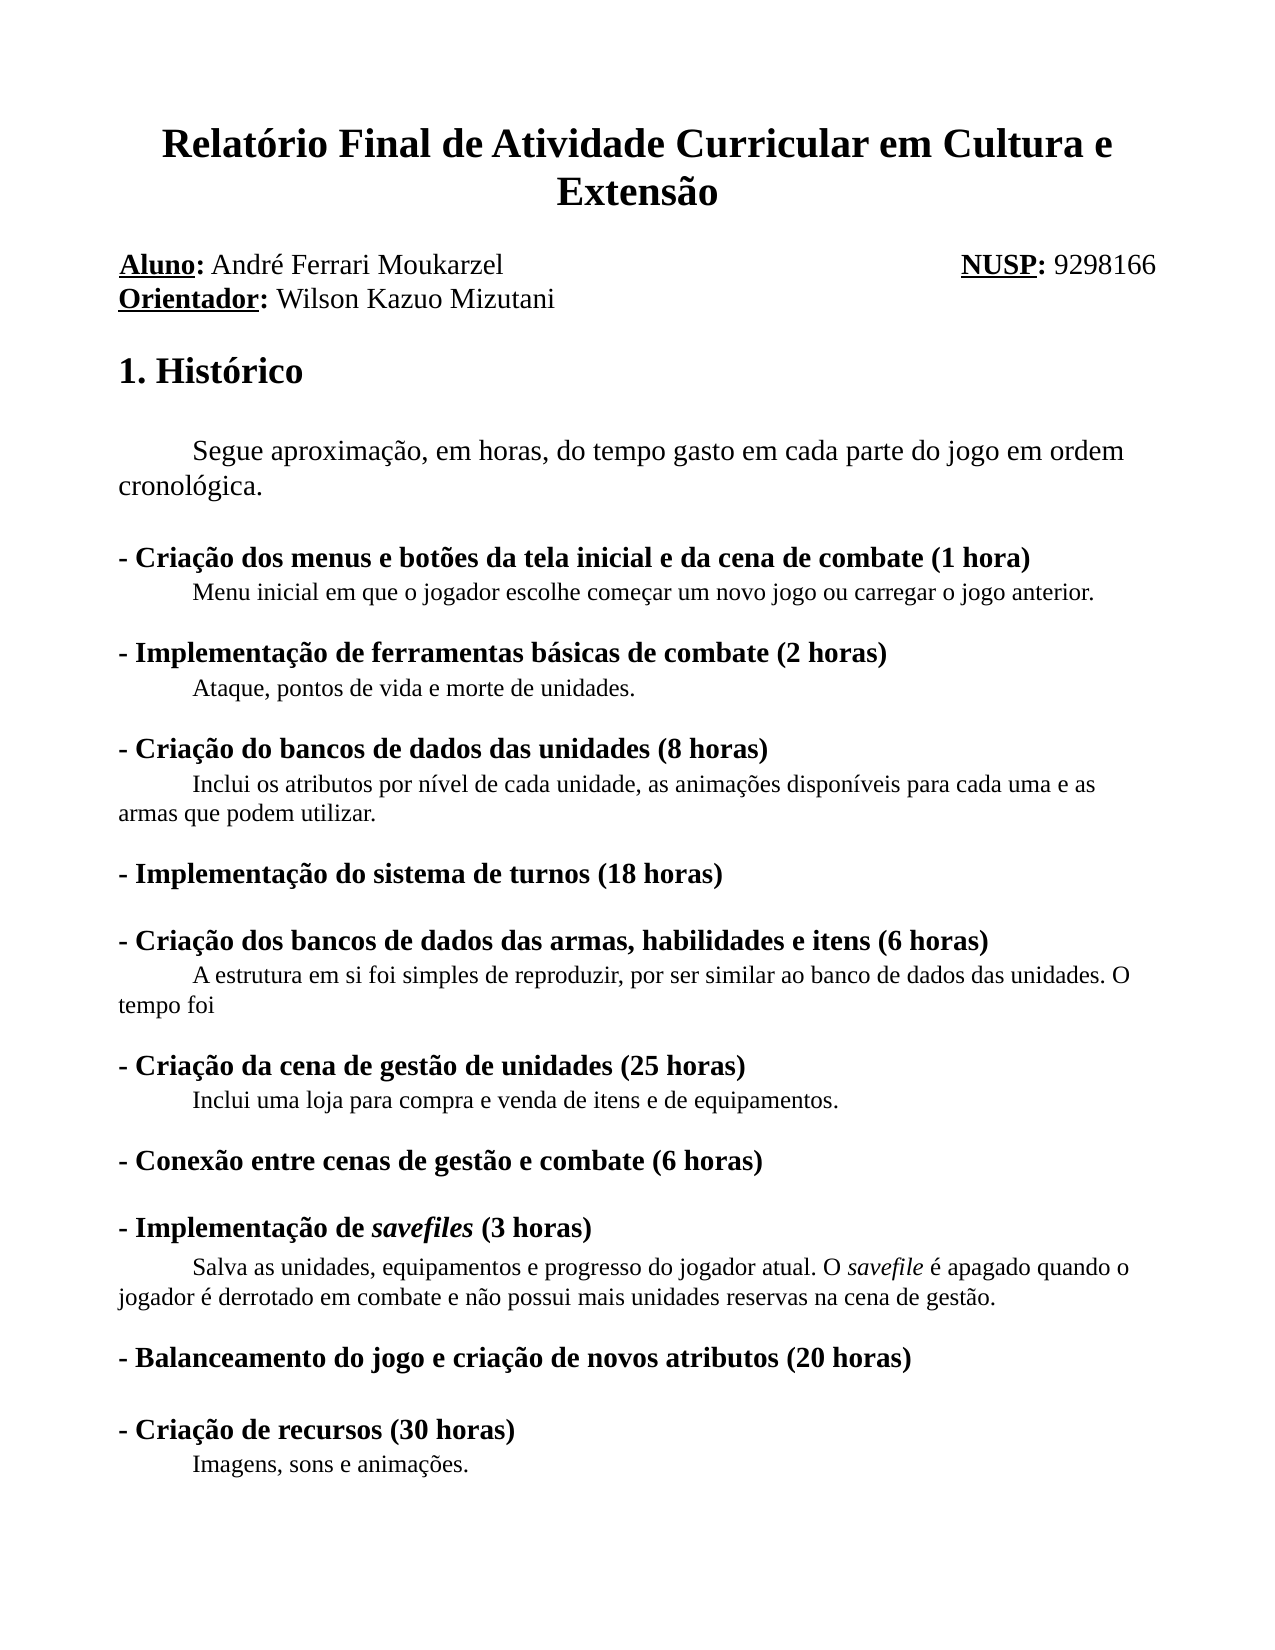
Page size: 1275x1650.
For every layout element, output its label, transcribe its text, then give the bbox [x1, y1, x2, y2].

text - Implementação do sistema de turnos (18 horas) [118, 856, 1157, 889]
text Relatório Final de Atividade Curricular em Cultura e Extensão [118, 118, 1157, 214]
text A estrutura em si foi simples de reproduzir, por ser similar ao banco de dados das unidades. O tempo foi [118, 957, 1157, 1019]
text - Implementação de ferramentas básicas de combate (2 horas) [118, 636, 1157, 669]
text - Implementação de savefiles (3 horas) [118, 1211, 1157, 1244]
text - Criação de recursos (30 horas) [118, 1412, 1157, 1445]
text Segue aproximação, em horas, do tempo gasto em cada parte do jogo em ordem cronológica. [118, 429, 1157, 501]
text Ataque, pontos de vida e morte de unidades. [118, 669, 1157, 703]
text Inclui os atributos por nível de cada unidade, as animações disponíveis para cada uma e as armas que podem utilizar. [118, 765, 1157, 827]
text - Balanceamento do jogo e criação de novos atributos (20 horas) [118, 1340, 1157, 1373]
text - Criação da cena de gestão de unidades (25 horas) [118, 1048, 1157, 1081]
text - Conexão entre cenas de gestão e combate (6 horas) [118, 1143, 1157, 1177]
text - Criação dos bancos de dados das armas, habilidades e itens (6 horas) [118, 923, 1157, 957]
text Imagens, sons e animações. [118, 1445, 1157, 1479]
text - Criação do bancos de dados das unidades (8 horas) [118, 731, 1157, 765]
text Orientador: Wilson Kazuo Mizutani [118, 281, 1157, 314]
text Salva as unidades, equipamentos e progresso do jogador atual. O savefile é apagado quando o jogador é derrotado em combate e não possui mais unidades reservas na cena de gestão. [118, 1244, 1157, 1311]
text Menu inicial em que o jogador escolhe começar um novo jogo ou carregar o jogo anterior. [118, 573, 1157, 607]
text Inclui uma loja para compra e venda de itens e de equipamentos. [118, 1081, 1157, 1115]
text Aluno: André Ferrari Moukarzel NUSP: 9298166 [118, 247, 1157, 281]
text - Criação dos menus e botões da tela inicial e da cena de combate (1 hora) [118, 540, 1157, 573]
text 1. Histórico [118, 348, 1157, 391]
